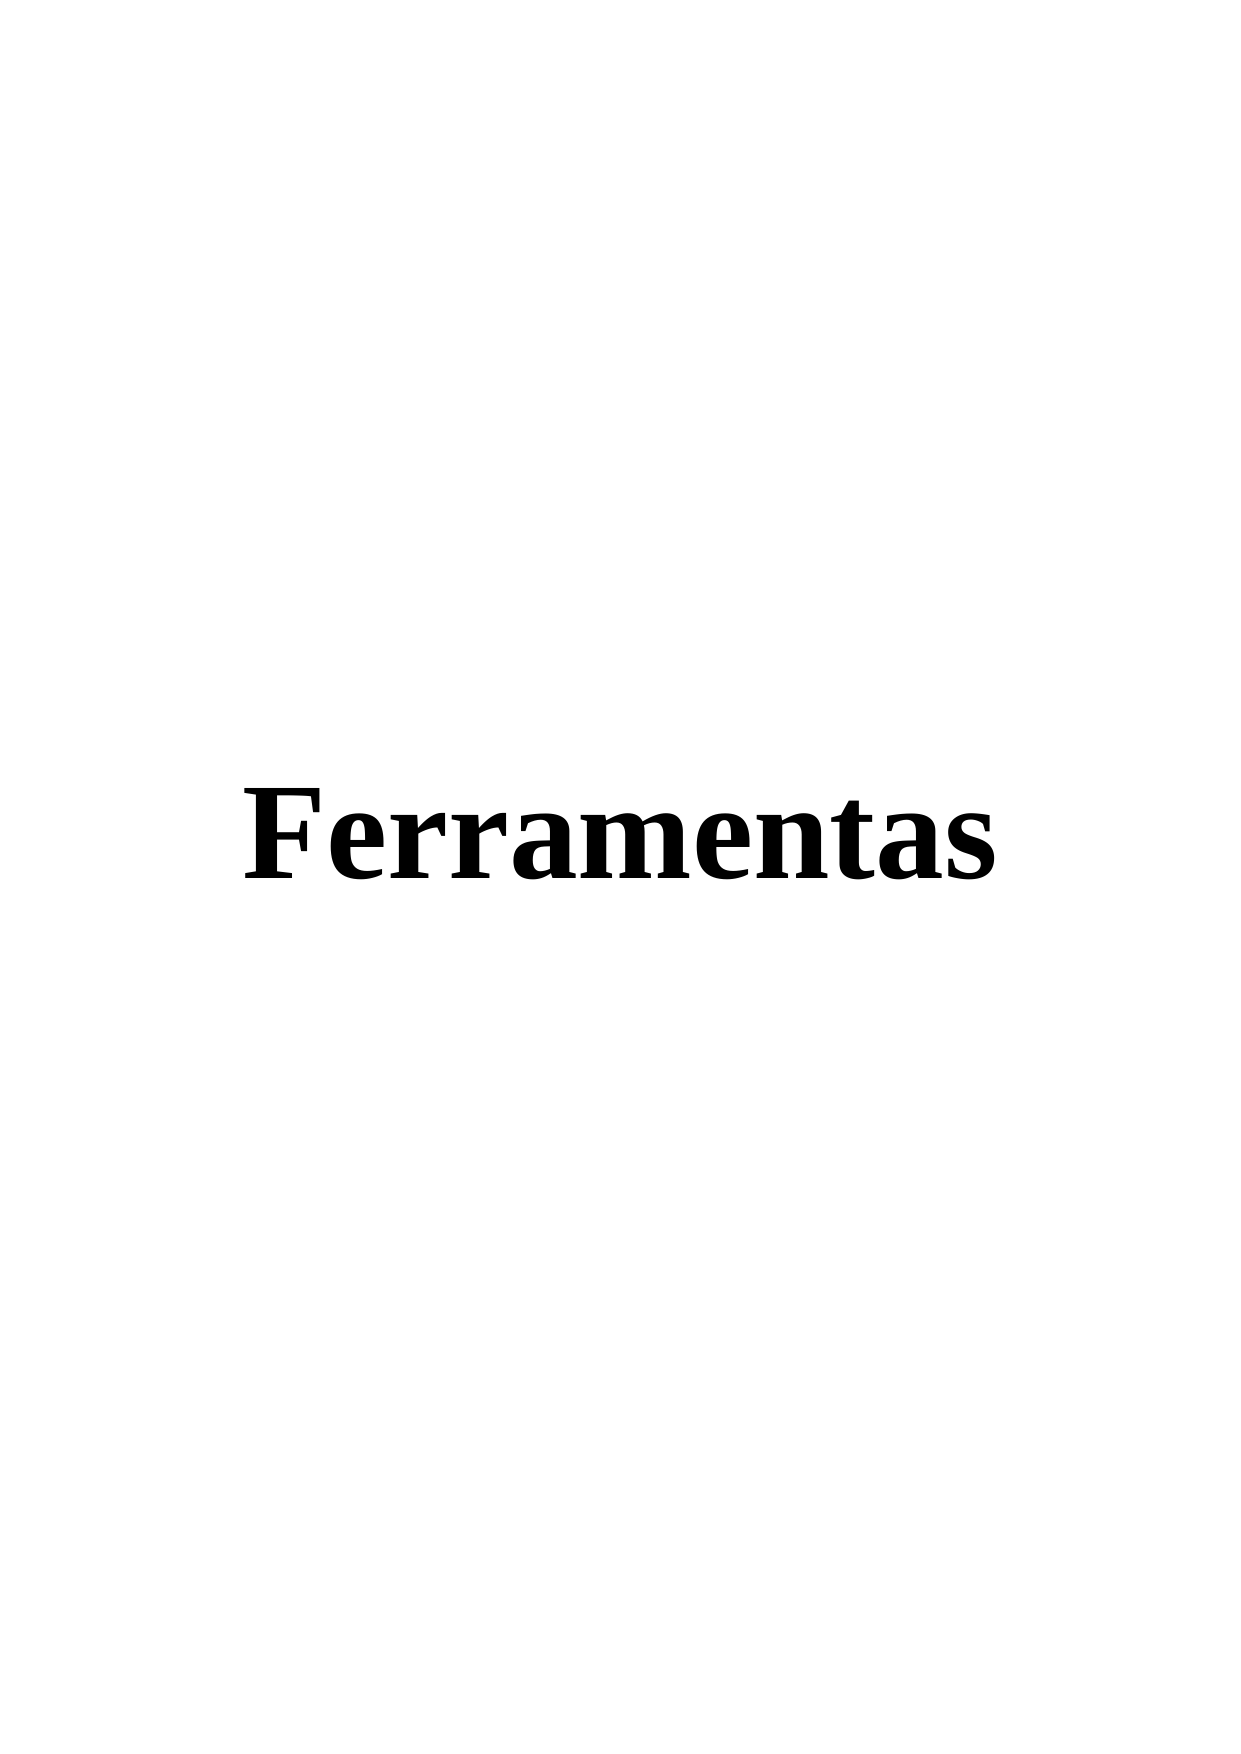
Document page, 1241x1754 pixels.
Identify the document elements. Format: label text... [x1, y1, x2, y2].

text Ferramentas [118, 751, 1122, 909]
